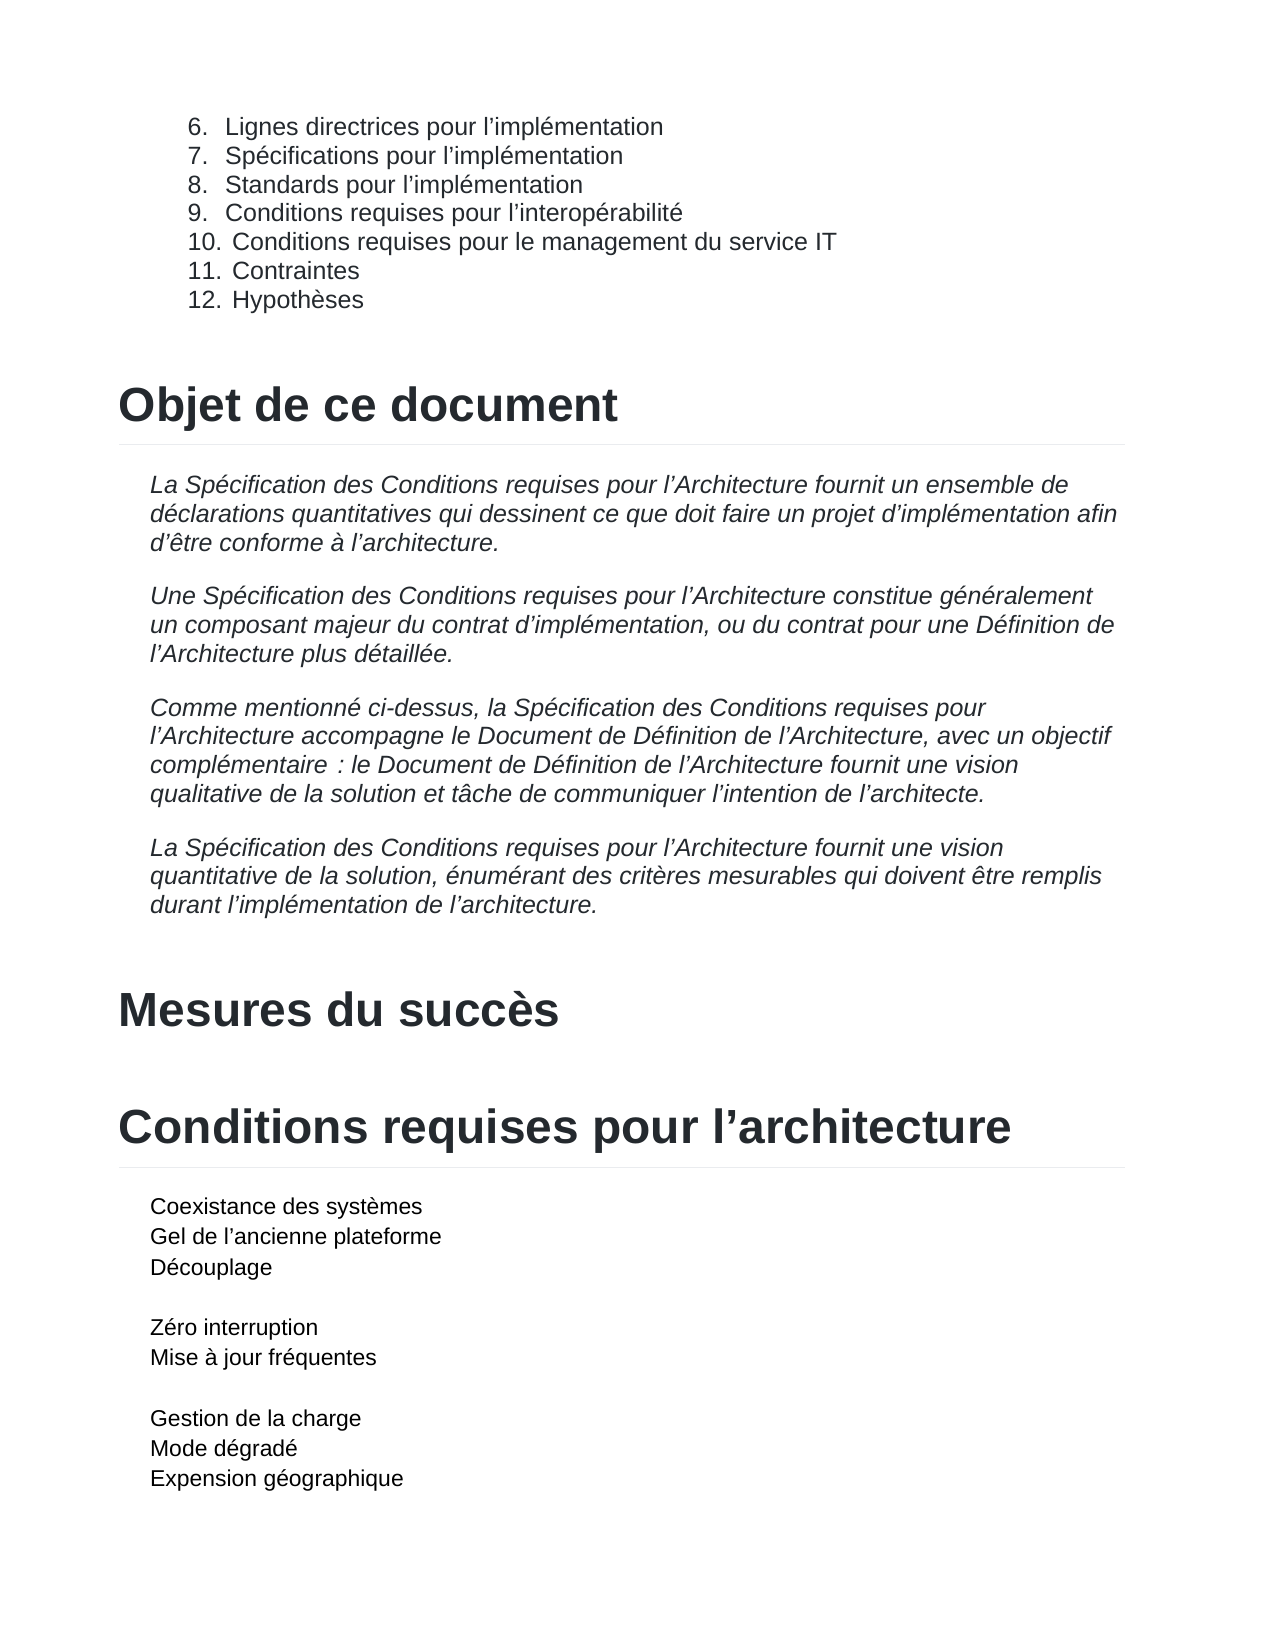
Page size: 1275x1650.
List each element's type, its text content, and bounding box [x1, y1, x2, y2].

list Hypothèses [187, 285, 1125, 313]
text Expension géographique [150, 1465, 1125, 1491]
text Comme mentionné ci-dessus, la Spécification des Conditions requises pour l’Architecture accompagne le Document de Définition de l’Architecture, avec un objectif complémentaire : le Document de Définition de l’Architecture fournit une vision qualitative de la solution et tâche de communiquer l’intention de l’architecte. [150, 693, 1125, 808]
text La Spécification des Conditions requises pour l’Architecture fournit une vision quantitative de la solution, énumérant des critères mesurables qui doivent être remplis durant l’implémentation de l’architecture. [150, 833, 1125, 919]
list Contraintes [187, 256, 1125, 285]
text Gel de l’ancienne plateforme [150, 1223, 1125, 1250]
list Standards pour l’implémentation [187, 170, 1125, 198]
text Mise à jour fréquentes [150, 1344, 1125, 1371]
text Coexistance des systèmes [150, 1193, 1125, 1219]
list Conditions requises pour l’interopérabilité [187, 198, 1125, 227]
text Gestion de la charge [150, 1404, 1125, 1431]
text Découplage [150, 1253, 1125, 1280]
text Une Spécification des Conditions requises pour l’Architecture constitue généralement un composant majeur du contrat d’implémentation, ou du contrat pour une Définition de l’Architecture plus détaillée. [150, 581, 1125, 668]
subtitle Conditions requises pour l’architecture [119, 1099, 1125, 1167]
subtitle Objet de ce document [119, 376, 1125, 444]
list Conditions requises pour le management du service IT [187, 227, 1125, 256]
list Lignes directrices pour l’implémentation [187, 112, 1125, 141]
text Zéro interruption [150, 1314, 1125, 1340]
text Mode dégradé [150, 1435, 1125, 1461]
text La Spécification des Conditions requises pour l’Architecture fournit un ensemble de déclarations quantitatives qui dessinent ce que doit faire un projet d’implémentation afin d’être conforme à l’architecture. [150, 470, 1125, 556]
subtitle Mesures du succès [119, 981, 1125, 1036]
list Spécifications pour l’implémentation [187, 141, 1125, 170]
